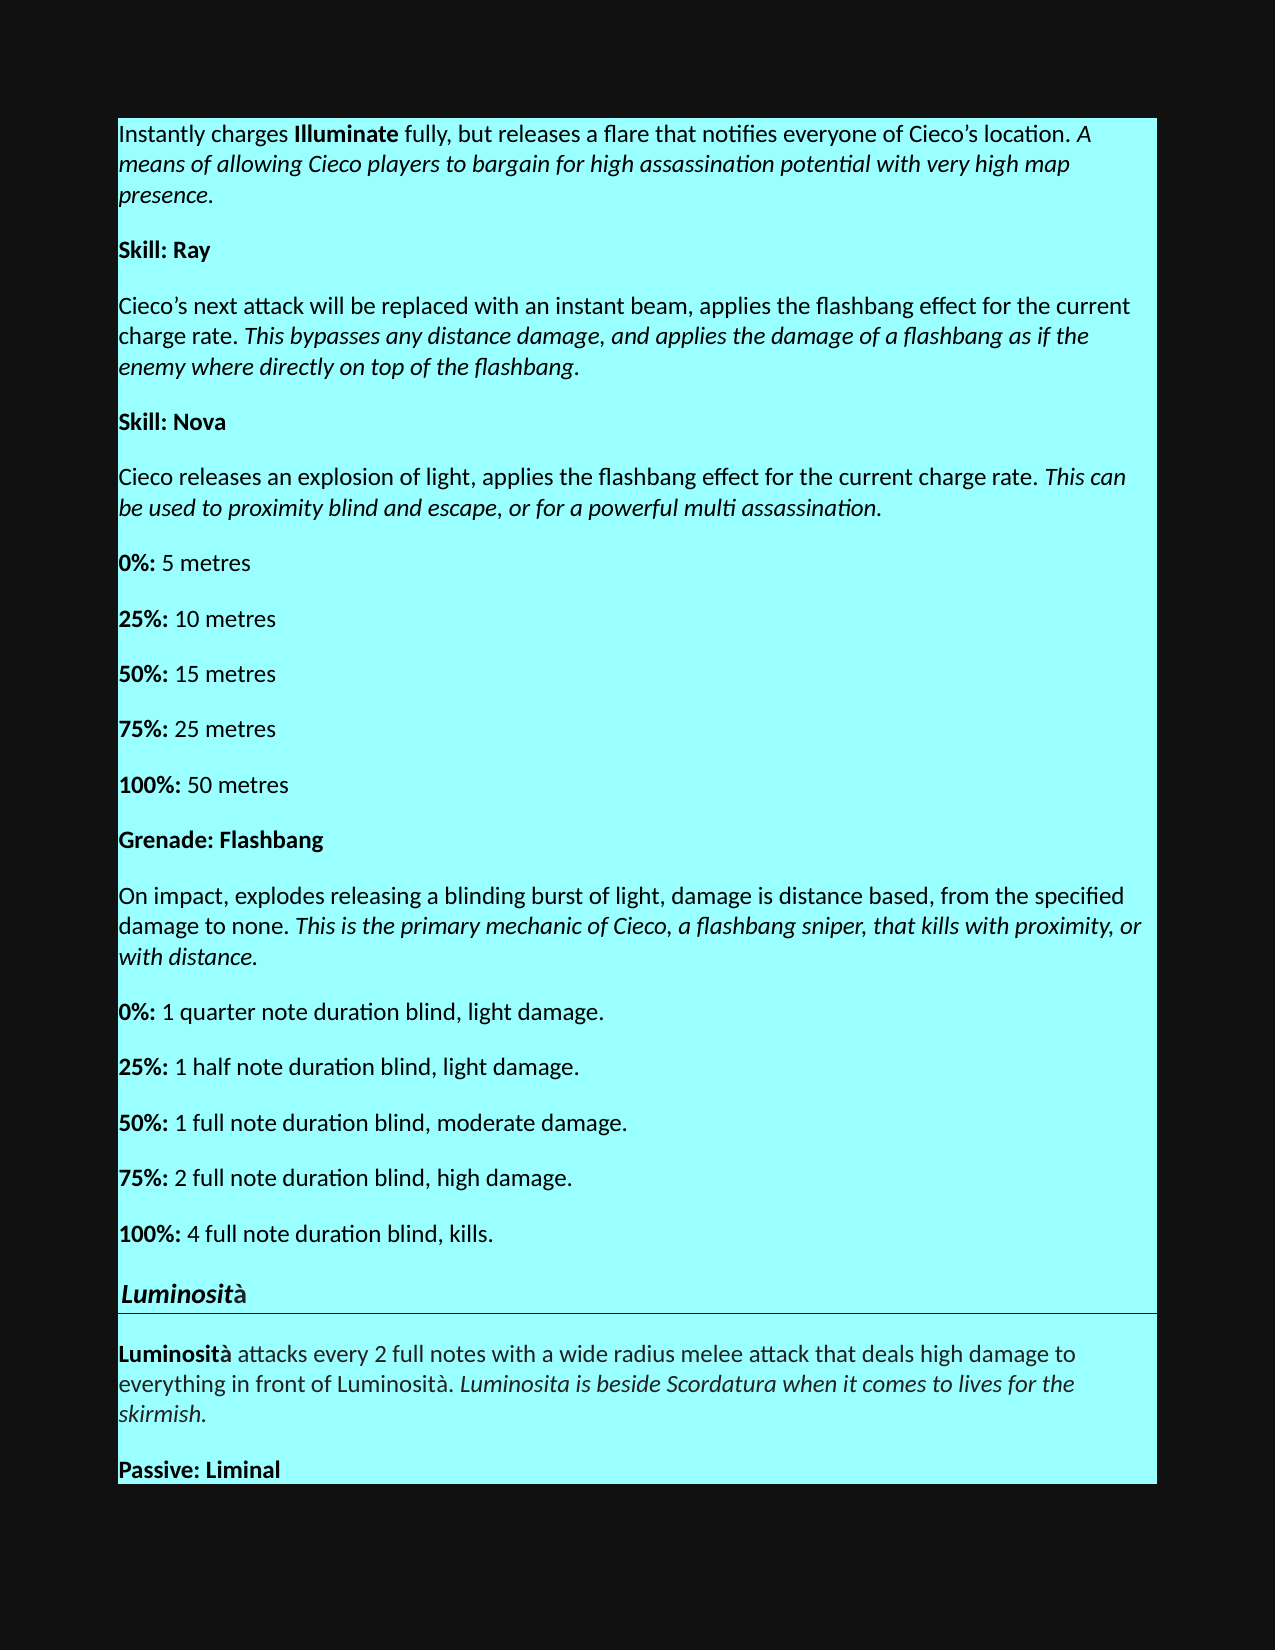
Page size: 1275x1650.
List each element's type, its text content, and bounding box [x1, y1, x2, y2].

text Grenade: Flashbang [118, 824, 1157, 855]
text 100%: 4 full note duration blind, kills. [118, 1218, 1157, 1248]
text 0%: 1 quarter note duration blind, light damage. [118, 996, 1157, 1027]
text 50%: 1 full note duration blind, moderate damage. [118, 1107, 1157, 1137]
text Luminosità attacks every 2 full notes with a wide radius melee attack that deals high damage to everything in front of Luminosità. Luminosita is beside Scordatura when it comes to lives for the skirmish. [118, 1338, 1157, 1429]
text Instantly charges Illuminate fully, but releases a flare that notifies everyone of Cieco’s location. A means of allowing Cieco players to bargain for high assassination potential with very high map presence. [118, 118, 1157, 209]
text 75%: 25 metres [118, 714, 1157, 744]
text 0%: 5 metres [118, 547, 1157, 578]
text Skill: Ray [118, 234, 1157, 265]
text Passive: Liminal [118, 1454, 1157, 1484]
text Cieco’s next attack will be replaced with an instant beam, applies the flashbang effect for the current charge rate. This bypasses any distance damage, and applies the damage of a flashbang as if the enemy where directly on top of the flashbang. [118, 290, 1157, 381]
text Cieco releases an explosion of light, applies the flashbang effect for the current charge rate. This can be used to proximity blind and escape, or for a powerful multi assassination. [118, 462, 1157, 522]
text 50%: 15 metres [118, 658, 1157, 689]
text 25%: 10 metres [118, 603, 1157, 633]
text 25%: 1 half note duration blind, light damage. [118, 1052, 1157, 1082]
text Skill: Nova [118, 406, 1157, 437]
text Luminosità [118, 1273, 1157, 1313]
text 100%: 50 metres [118, 769, 1157, 799]
text 75%: 2 full note duration blind, high damage. [118, 1162, 1157, 1193]
text On impact, explodes releasing a blinding burst of light, damage is distance based, from the specified damage to none. This is the primary mechanic of Cieco, a flashbang sniper, that kills with proximity, or with distance. [118, 880, 1157, 971]
